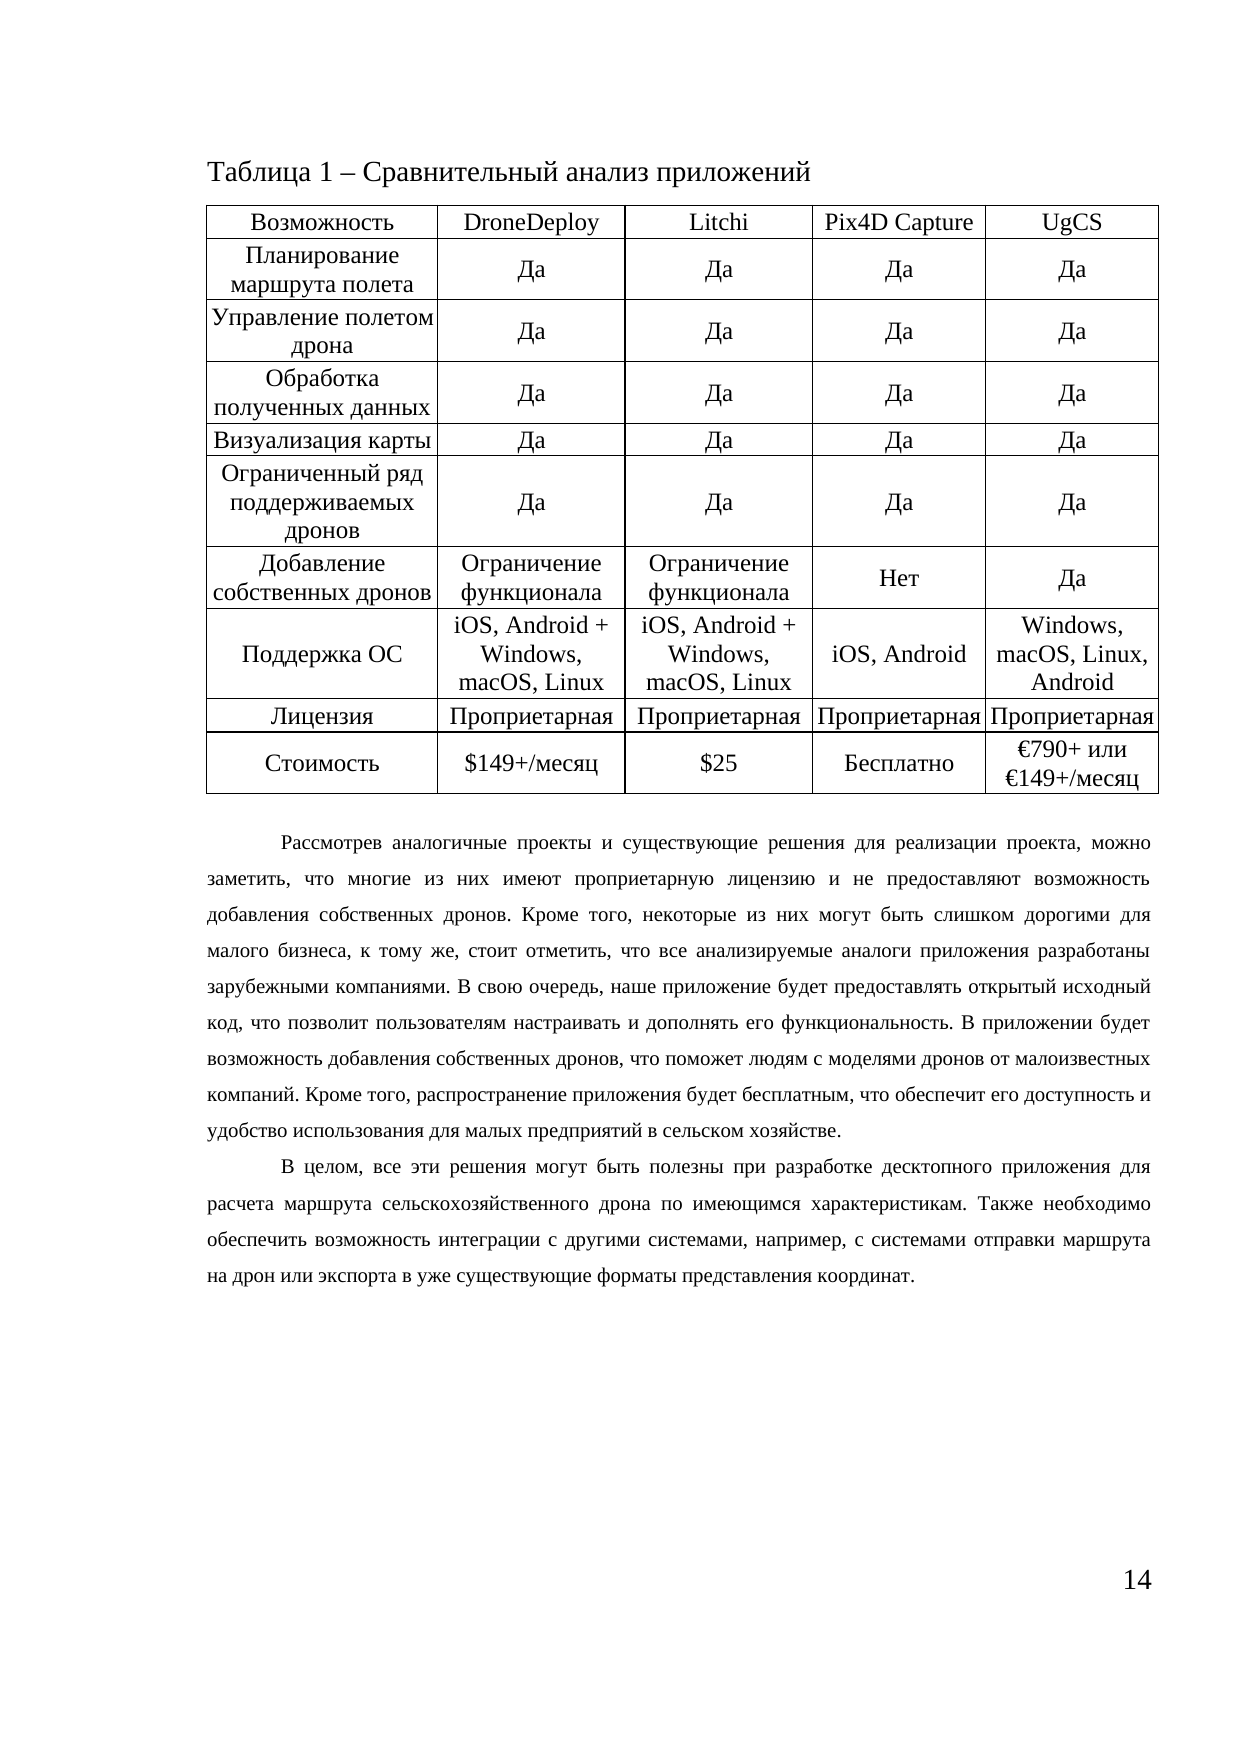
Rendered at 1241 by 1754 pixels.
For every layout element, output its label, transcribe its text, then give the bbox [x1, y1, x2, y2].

table_cell €790+ или €149+/месяц [986, 733, 1158, 793]
table_header Pix4D Capture [813, 206, 985, 237]
table_cell $25 [626, 733, 812, 793]
table_cell Да [986, 547, 1158, 607]
table_cell Проприетарная [438, 699, 624, 731]
table_cell Да [626, 362, 812, 422]
table_cell Нет [813, 547, 985, 607]
table_cell Визуализация карты [207, 424, 437, 455]
table_header Litchi [626, 206, 812, 237]
table_header UgCS [986, 206, 1158, 237]
table_cell Бесплатно [813, 733, 985, 793]
table_cell Да [626, 239, 812, 299]
table_cell Да [986, 456, 1158, 546]
table_cell Да [438, 362, 624, 422]
table_cell Проприетарная [986, 699, 1158, 731]
text Рассмотрев аналогичные проекты и существующие решения для реализации проекта, можно заметить, что многие из них имеют проприетарную лицензию и не предоставляют возможность добавления собственных дронов. Кроме того, некоторые из них могут быть слишком дорогими для малого бизнеса, к тому же, стоит отметить, что все анализируемые аналоги приложения разработаны зарубежными компаниями. В свою очередь, наше приложение будет предоставлять открытый исходный код, что позволит пользователям настраивать и дополнять его функциональность. В приложении будет возможность добавления собственных дронов, что поможет людям с моделями дронов от малоизвестных компаний. Кроме того, распространение приложения будет бесплатным, что обеспечит его доступность и удобство использования для малых предприятий в сельском хозяйстве. [207, 830, 1152, 1142]
table_cell Да [438, 300, 624, 361]
table_cell iOS, Android [813, 609, 985, 698]
table_cell Стоимость [207, 733, 437, 793]
table_cell Планирование маршрута полета [207, 239, 437, 299]
table_cell Windows, macOS, Linux, Android [986, 609, 1158, 698]
table_cell Ограничение функционала [438, 547, 624, 607]
table_cell Обработка полученных данных [207, 362, 437, 422]
table_cell iOS, Android + Windows, macOS, Linux [626, 609, 812, 698]
table_cell Проприетарная [813, 699, 985, 731]
table_cell Лицензия [207, 699, 437, 731]
table_cell Ограничение функционала [626, 547, 812, 607]
table_cell Да [986, 239, 1158, 299]
table_cell Да [986, 362, 1158, 422]
table_header Возможность [207, 206, 437, 237]
table_cell Ограниченный ряд поддерживаемых дронов [207, 456, 437, 546]
table_cell Да [438, 239, 624, 299]
table_cell Управление полетом дрона [207, 300, 437, 361]
table_cell Проприетарная [626, 699, 812, 731]
table_cell Да [813, 424, 985, 455]
table_cell Да [438, 424, 624, 455]
table_cell Да [626, 456, 812, 546]
table_cell Добавление собственных дронов [207, 547, 437, 607]
table_cell $149+/месяц [438, 733, 624, 793]
table_cell Да [626, 300, 812, 361]
table_header DroneDeploy [438, 206, 624, 237]
table_cell Да [438, 456, 624, 546]
table_cell Да [813, 300, 985, 361]
table_cell Да [986, 424, 1158, 455]
table_cell Да [813, 239, 985, 299]
table_cell Поддержка OC [207, 609, 437, 698]
table_cell iOS, Android + Windows, macOS, Linux [438, 609, 624, 698]
table_cell Да [626, 424, 812, 455]
text В целом, все эти решения могут быть полезны при разработке десктопного приложения для расчета маршрута сельскохозяйственного дрона по имеющимся характеристикам. Также необходимо обеспечить возможность интеграции с другими системами, например, с системами отправки маршрута на дрон или экспорта в уже существующие форматы представления координат. [207, 1154, 1152, 1287]
table_cell Да [986, 300, 1158, 361]
text Таблица 1 – Сравнительный анализ приложений [207, 154, 1152, 188]
table_cell Да [813, 456, 985, 546]
table_cell Да [813, 362, 985, 422]
